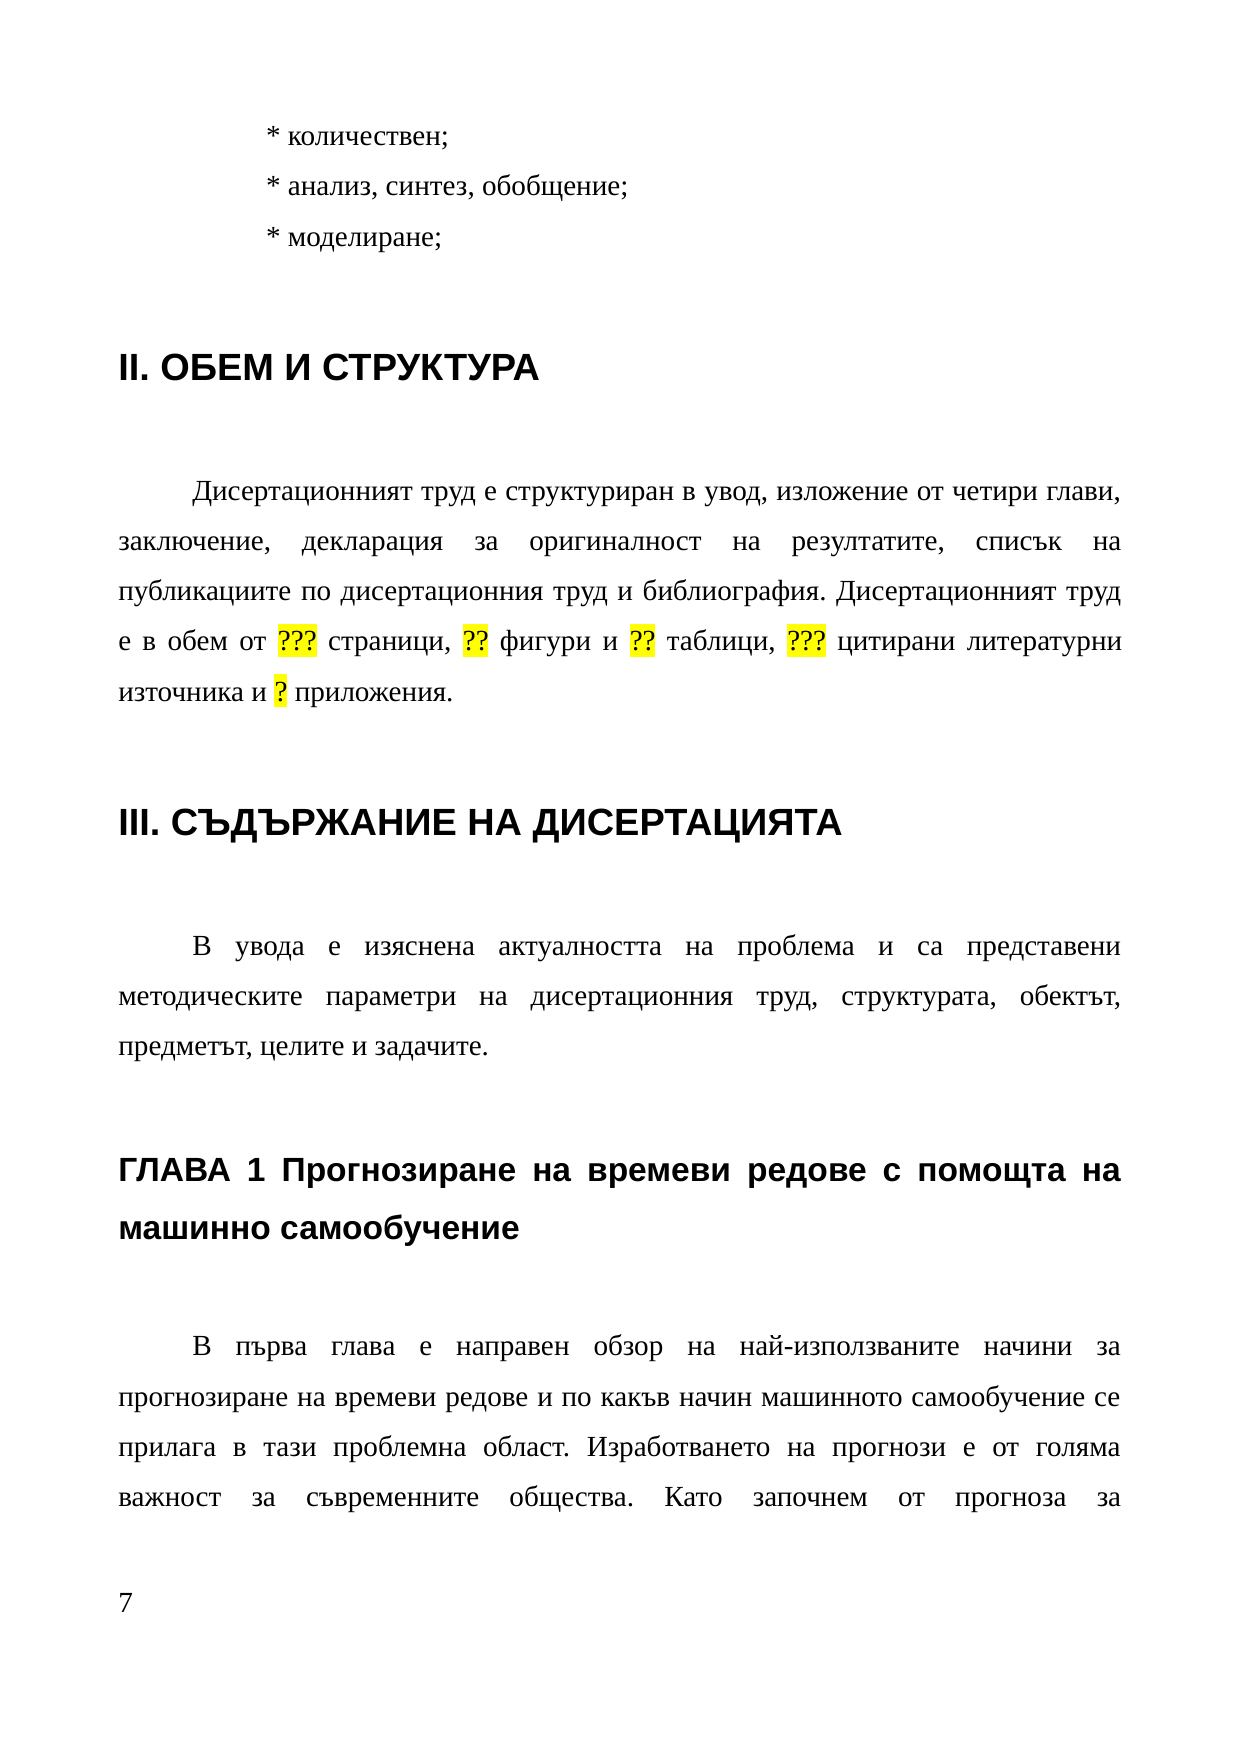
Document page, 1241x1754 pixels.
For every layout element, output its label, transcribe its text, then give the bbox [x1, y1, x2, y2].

text * анализ, синтез, обобщение; [118, 168, 1122, 202]
text Дисертационният труд е структуриран в увод, изложение от четири глави, заключение, декларация за оригиналност на резултатите, списък на публикациите по дисертационния труд и библиография. Дисертационният труд е в обем от ??? страници, ?? фигури и ?? таблици, ??? цитирани литературни източника и ? приложения. [118, 473, 1122, 707]
text В първа глава е направен обзор на най-използваните начини за прогнозиране на времеви редове и по какъв начин машинното самообучение се прилага в тази проблемна област. Изработването на прогнози е от голяма важност за съвременните общества. Като започнем от прогноза за [118, 1328, 1122, 1513]
text В увода е изяснена актуалността на проблема и са представени методическите параметри на дисертационния труд, структурата, обектът, предметът, целите и задачите. [118, 928, 1122, 1062]
subtitle ГЛАВА 1 Прогнозиране на времеви редове с помощта на машинно самообучение [118, 1150, 1122, 1246]
text * моделиране; [118, 219, 1122, 252]
text * количествен; [118, 118, 1122, 152]
subtitle II. ОБЕМ И СТРУКТУРА [118, 344, 1122, 388]
subtitle III. СЪДЪРЖАНИЕ НА ДИСЕРТАЦИЯТА [118, 799, 1122, 843]
